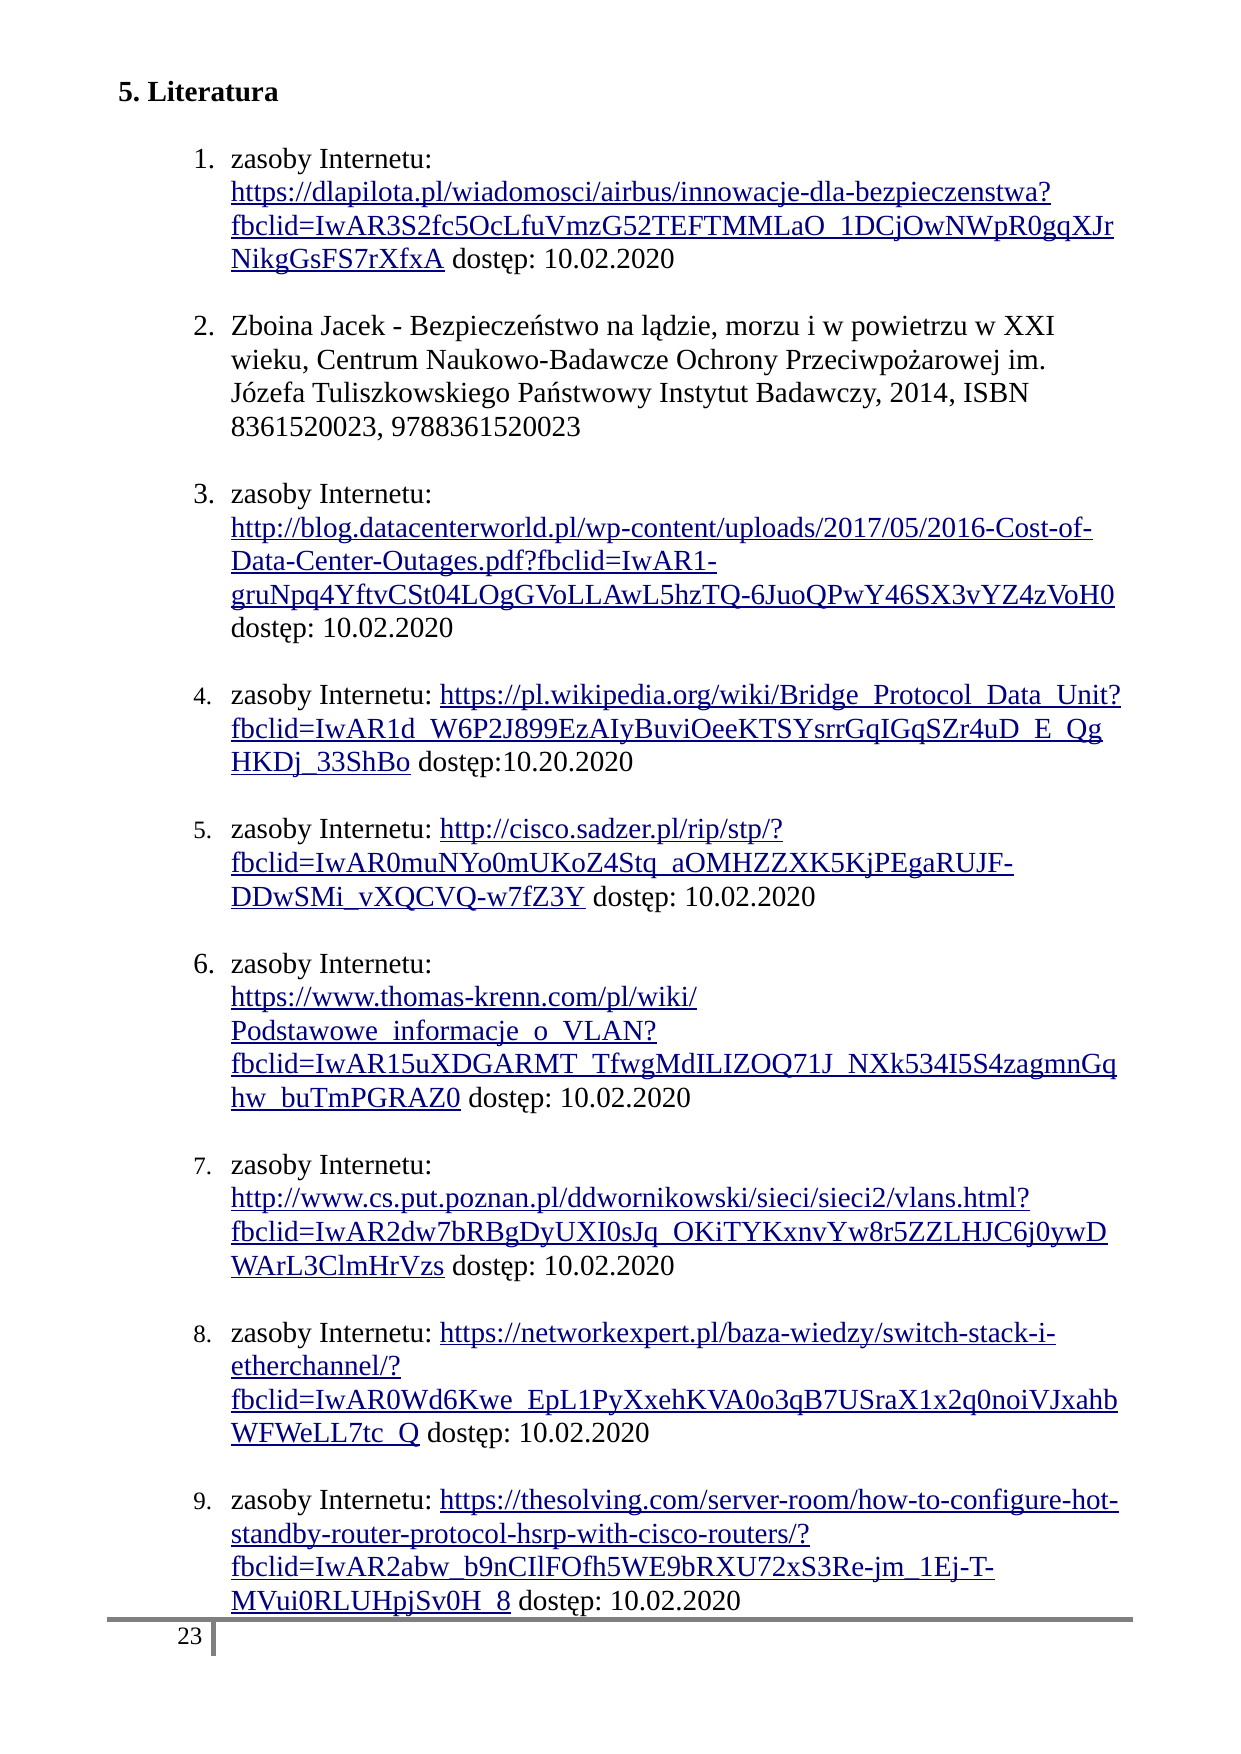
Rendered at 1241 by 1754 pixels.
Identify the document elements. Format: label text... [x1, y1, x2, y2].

list zasoby Internetu: http://www.cs.put.poznan.pl/ddwornikowski/sieci/sieci2/vlans.html?fbclid=IwAR2dw7bRBgDyUXI0sJq_OKiTYKxnvYw8r5ZZLHJC6j0ywDWArL3ClmHrVzs dostęp: 10.02.2020 [193, 1147, 1122, 1281]
text http://blog.datacenterworld.pl/wp-content/uploads/2017/05/2016-Cost-of-Data-Center-Outages.pdf?fbclid=IwAR1-gruNpq4YftvCSt04LOgGVoLLAwL5hzTQ-6JuoQPwY46SX3vYZ4zVoH0 dostęp: 10.02.2020 [231, 510, 1122, 644]
list zasoby Internetu: https://thesolving.com/server-room/how-to-configure-hot-standby-router-protocol-hsrp-with-cisco-routers/?fbclid=IwAR2abw_b9nCIlFOfh5WE9bRXU72xS3Re-jm_1Ej-T-MVui0RLUHpjSv0H_8 dostęp: 10.02.2020 [193, 1482, 1122, 1617]
list zasoby Internetu: [193, 476, 1122, 510]
list zasoby Internetu: [193, 141, 1122, 174]
subtitle 5. Literatura [118, 74, 1122, 107]
list Zboina Jacek - Bezpieczeństwo na lądzie, morzu i w powietrzu w XXI wieku, Centrum Naukowo-Badawcze Ochrony Przeciwpożarowej im. Józefa Tuliszkowskiego Państwowy Instytut Badawczy, 2014, ISBN 8361520023, 9788361520023 [193, 308, 1122, 443]
list zasoby Internetu: http://cisco.sadzer.pl/rip/stp/?fbclid=IwAR0muNYo0mUKoZ4Stq_aOMHZZXK5KjPEgaRUJF-DDwSMi_vXQCVQ-w7fZ3Y dostęp: 10.02.2020 [193, 812, 1122, 912]
text https://dlapilota.pl/wiadomosci/airbus/innowacje-dla-bezpieczenstwa?fbclid=IwAR3S2fc5OcLfuVmzG52TEFTMMLaO_1DCjOwNWpR0gqXJrNikgGsFS7rXfxA dostęp: 10.02.2020 [231, 174, 1122, 275]
list zasoby Internetu: https://networkexpert.pl/baza-wiedzy/switch-stack-i-etherchannel/?fbclid=IwAR0Wd6Kwe_EpL1PyXxehKVA0o3qB7USraX1x2q0noiVJxahbWFWeLL7tc_Q dostęp: 10.02.2020 [193, 1315, 1122, 1449]
text https://www.thomas-krenn.com/pl/wiki/Podstawowe_informacje_o_VLAN?fbclid=IwAR15uXDGARMT_TfwgMdILIZOQ71J_NXk534I5S4zagmnGqhw_buTmPGRAZ0 dostęp: 10.02.2020 [231, 979, 1122, 1113]
list zasoby Internetu: [193, 946, 1122, 979]
list zasoby Internetu: https://pl.wikipedia.org/wiki/Bridge_Protocol_Data_Unit?fbclid=IwAR1d_W6P2J899EzAIyBuviOeeKTSYsrrGqIGqSZr4uD_E_QgHKDj_33ShBo dostęp:10.20.2020 [193, 677, 1122, 778]
